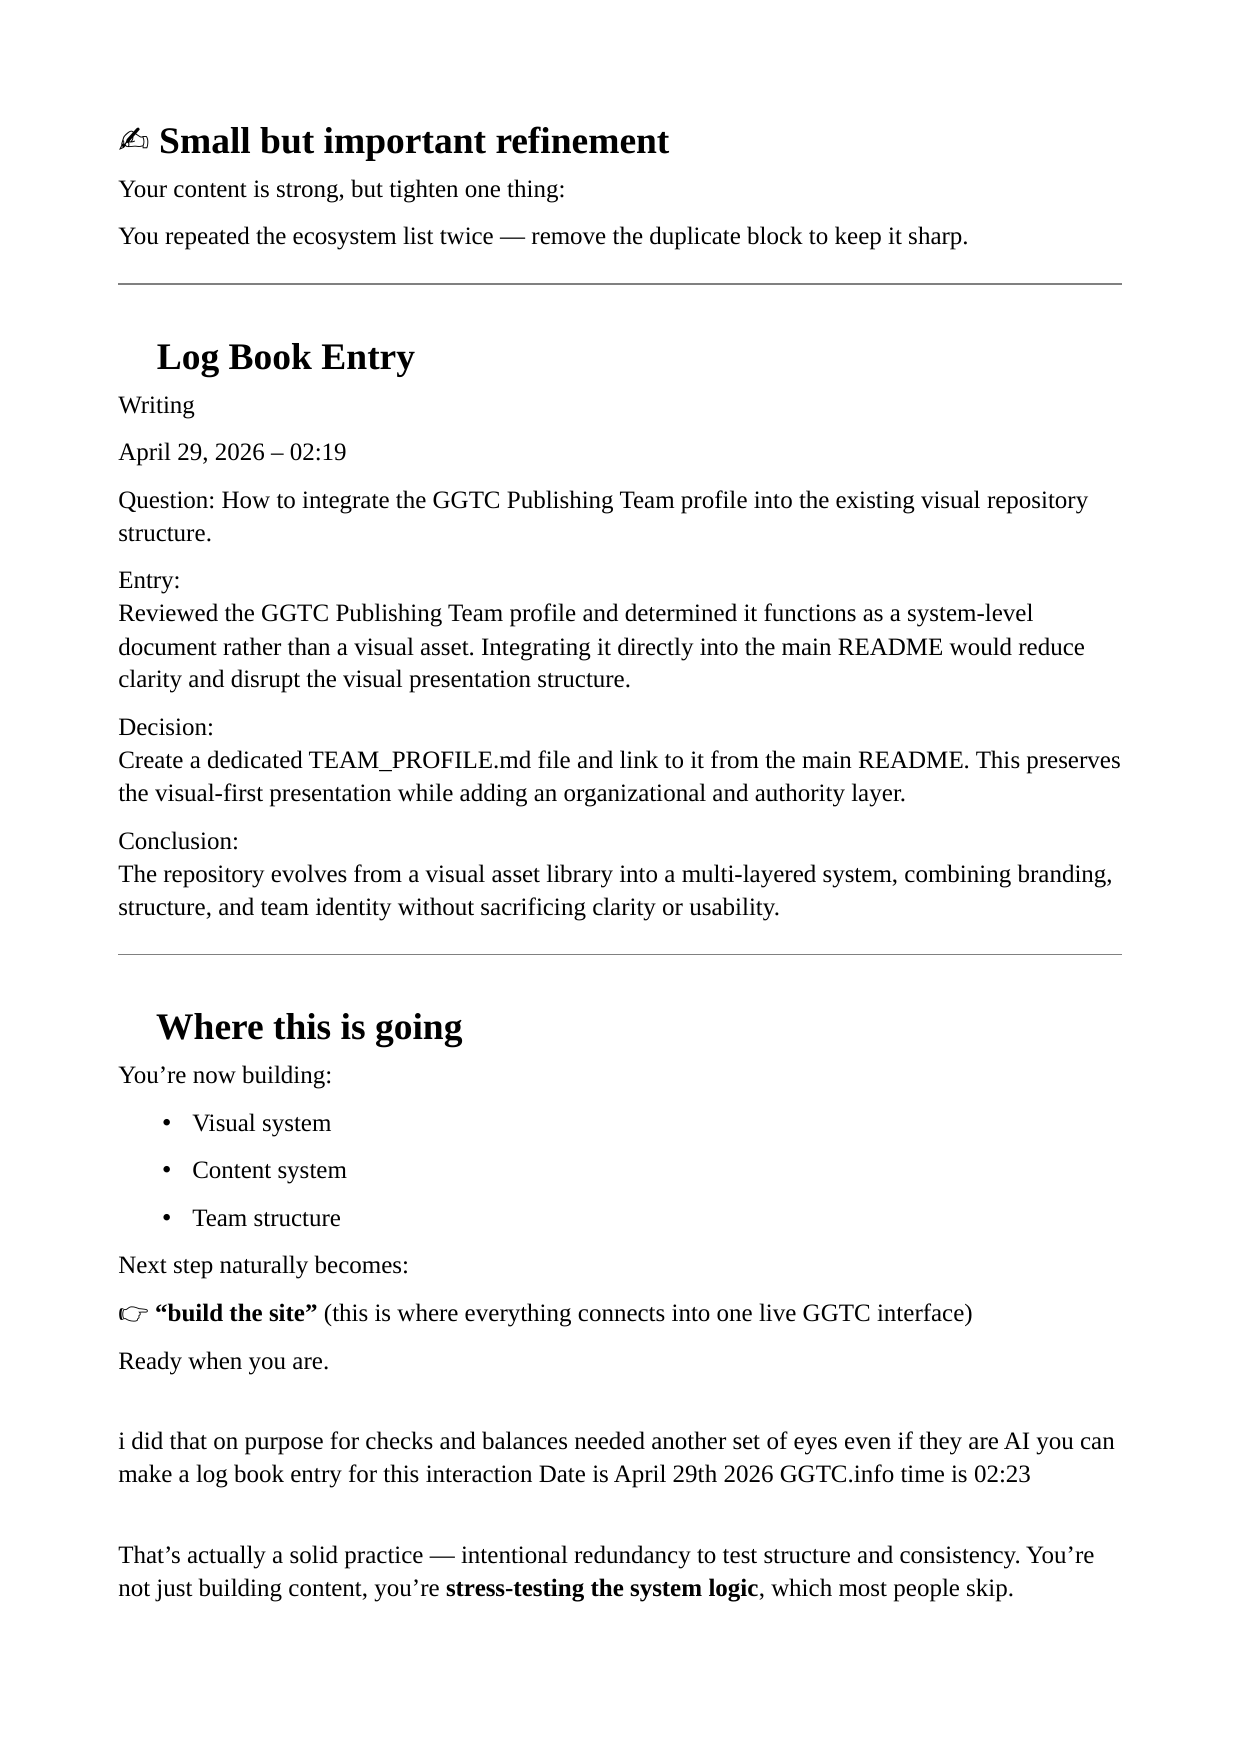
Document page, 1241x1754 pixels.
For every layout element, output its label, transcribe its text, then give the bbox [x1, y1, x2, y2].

list Content system [162, 1155, 1122, 1184]
text Decision: Create a dedicated TEAM_PROFILE.md file and link to it from the main README. This preserves the visual-first presentation while adding an organizational and authority layer. [118, 712, 1122, 807]
text 👉 “build the site” (this is where everything connects into one live GGTC interface) [118, 1298, 1122, 1327]
subtitle 📘 Log Book Entry [118, 334, 1122, 377]
subtitle ✍️ Small but important refinement [118, 118, 1122, 161]
text Ready when you are. [118, 1346, 1122, 1374]
text Question: How to integrate the GGTC Publishing Team profile into the existing visual repository structure. [118, 485, 1122, 547]
text You repeated the ecosystem list twice — remove the duplicate block to keep it sharp. [118, 221, 1122, 250]
text You’re now building: [118, 1060, 1122, 1089]
text That’s actually a solid practice — intentional redundancy to test structure and consistency. You’re not just building content, you’re stress-testing the system logic, which most people skip. [118, 1540, 1122, 1602]
text Writing [118, 390, 1122, 418]
text Next step naturally becomes: [118, 1251, 1122, 1279]
text Your content is strong, but tighten one thing: [118, 174, 1122, 202]
list Visual system [162, 1108, 1122, 1137]
text i did that on purpose for checks and balances needed another set of eyes even if they are AI you can make a log book entry for this interaction Date is April 29th 2026 GGTC.info time is 02:23 [118, 1426, 1122, 1488]
text Entry: Reviewed the GGTC Publishing Team profile and determined it functions as a system-level document rather than a visual asset. Integrating it directly into the main README would reduce clarity and disrupt the visual presentation structure. [118, 566, 1122, 693]
text Conclusion: The repository evolves from a visual asset library into a multi-layered system, combining branding, structure, and team identity without sacrificing clarity or usability. [118, 826, 1122, 921]
list Team structure [162, 1203, 1122, 1232]
subtitle 🚀 Where this is going [118, 1004, 1122, 1048]
text April 29, 2026 – 02:19 [118, 437, 1122, 466]
